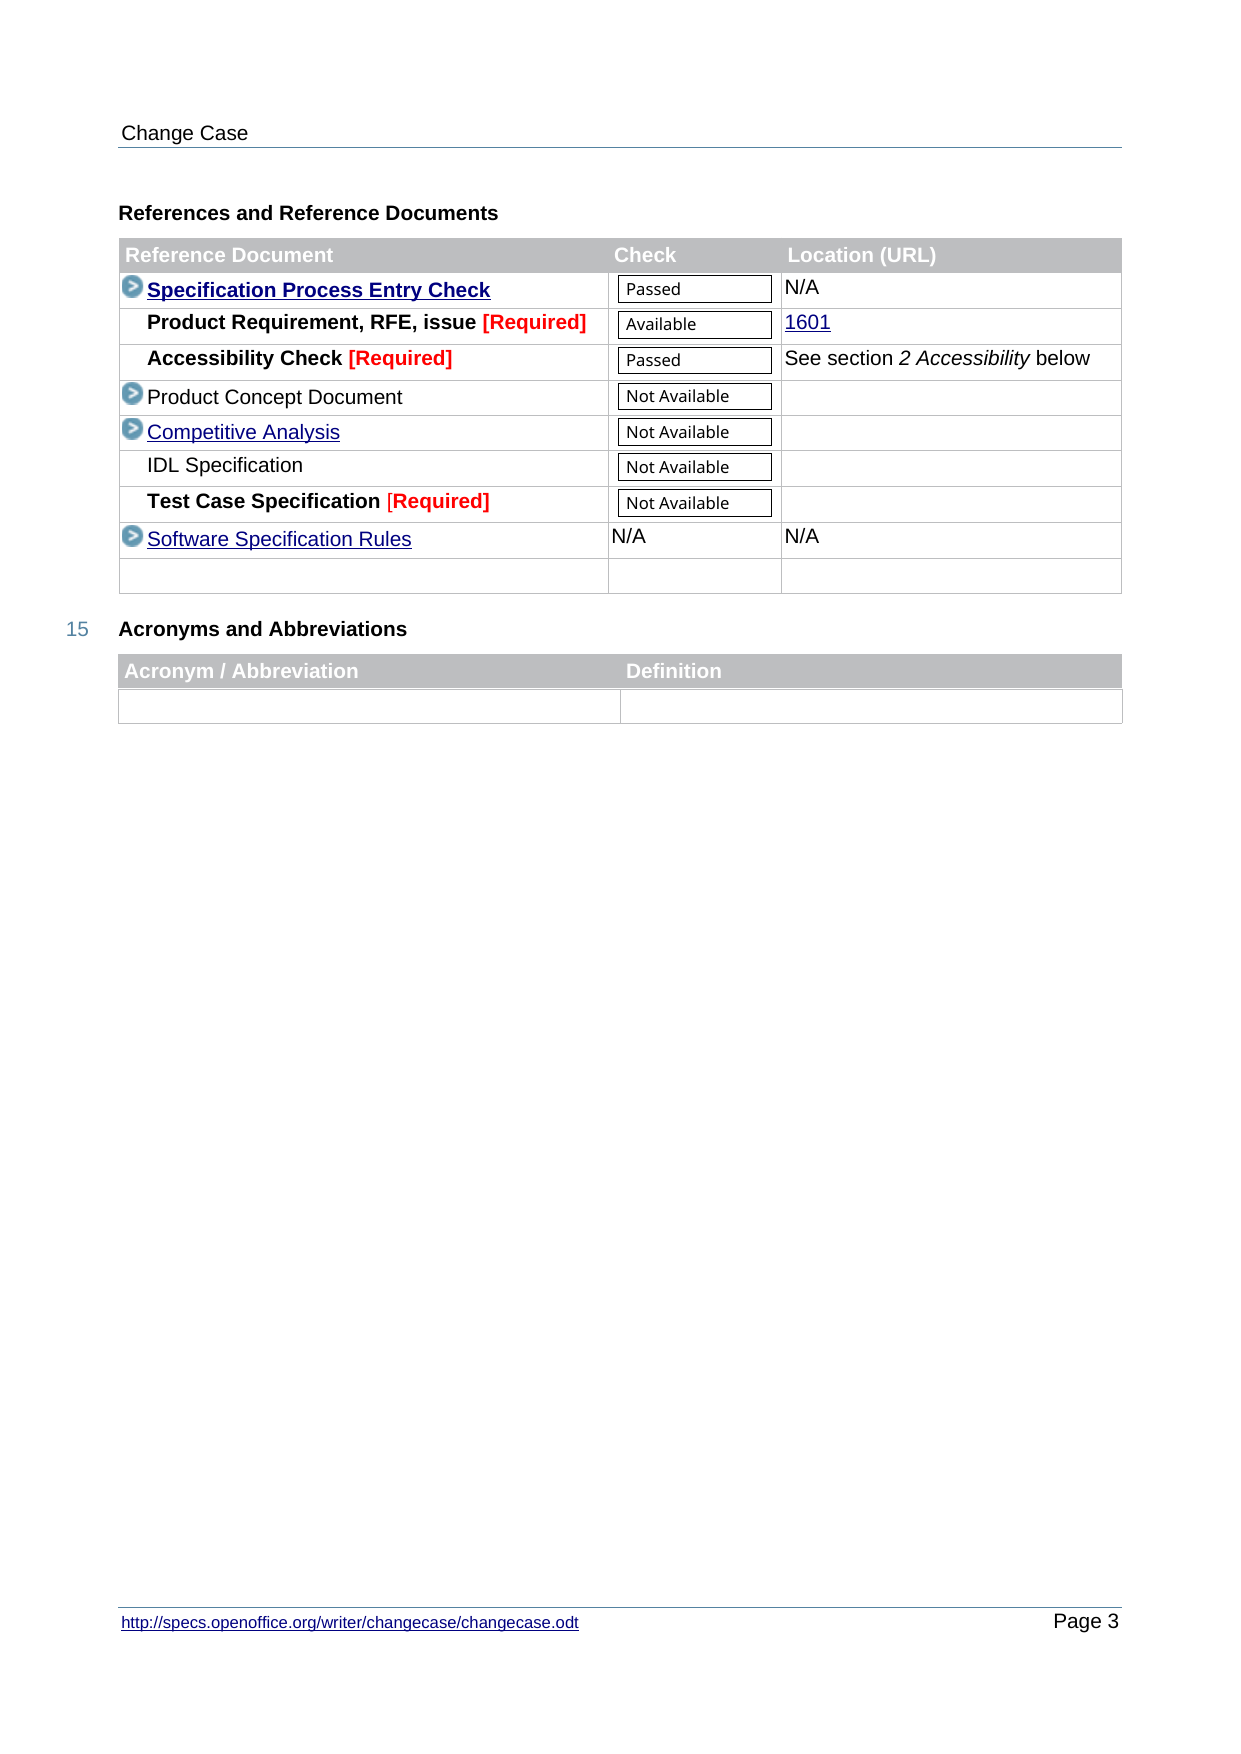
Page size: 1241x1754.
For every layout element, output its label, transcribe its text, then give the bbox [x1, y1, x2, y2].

table_cell See section 2 Accessibility below [782, 345, 1121, 380]
table_cell 1601 [782, 309, 1121, 344]
table_cell Competitive Analysis [120, 416, 608, 450]
table_cell Specification Process Entry Check [120, 273, 608, 308]
table_cell [782, 559, 1121, 593]
table_cell N/A [782, 523, 1121, 558]
table_header Reference Document [119, 238, 608, 273]
table_cell <Please enter location here> [782, 416, 1121, 450]
table_cell <Please enter location here> [782, 451, 1121, 486]
table_cell [609, 559, 781, 593]
table_cell [609, 345, 781, 380]
table_cell <Please enter location here> [782, 487, 1121, 522]
table_cell [609, 309, 781, 344]
subtitle Acronyms and Abbreviations [118, 618, 1122, 641]
table_cell [609, 273, 781, 308]
table_cell N/A [782, 273, 1121, 308]
table_cell <Please enter location here> [782, 381, 1121, 415]
picture [122, 275, 147, 298]
table_cell N/A [609, 523, 781, 558]
table_header Definition [620, 654, 1122, 688]
picture [122, 382, 147, 405]
subtitle References and Reference Documents [118, 202, 1122, 225]
table_cell [609, 381, 781, 415]
picture [122, 418, 147, 440]
picture [122, 525, 147, 547]
table_cell [609, 451, 781, 486]
table_cell [609, 416, 781, 450]
table_cell Product Concept Document [120, 381, 608, 415]
table_cell <WYSIWYG> [119, 690, 620, 723]
table_cell Product Requirement, RFE, issue [Required] [120, 309, 608, 344]
table_cell IDL Specification [120, 451, 608, 486]
table_cell [609, 487, 781, 522]
table_cell Software Specification Rules [120, 523, 608, 558]
table_cell <What You See Is What You Get> [621, 690, 1122, 723]
table_cell <Other, e.g. references to related specs> [120, 559, 608, 593]
table_header Location (URL) [782, 238, 1122, 273]
table_header Acronym / Abbreviation [118, 654, 620, 688]
table_header Check [609, 238, 781, 273]
table_cell Test Case Specification [Required] [120, 487, 608, 522]
table_cell Accessibility Check [Required] [120, 345, 608, 380]
